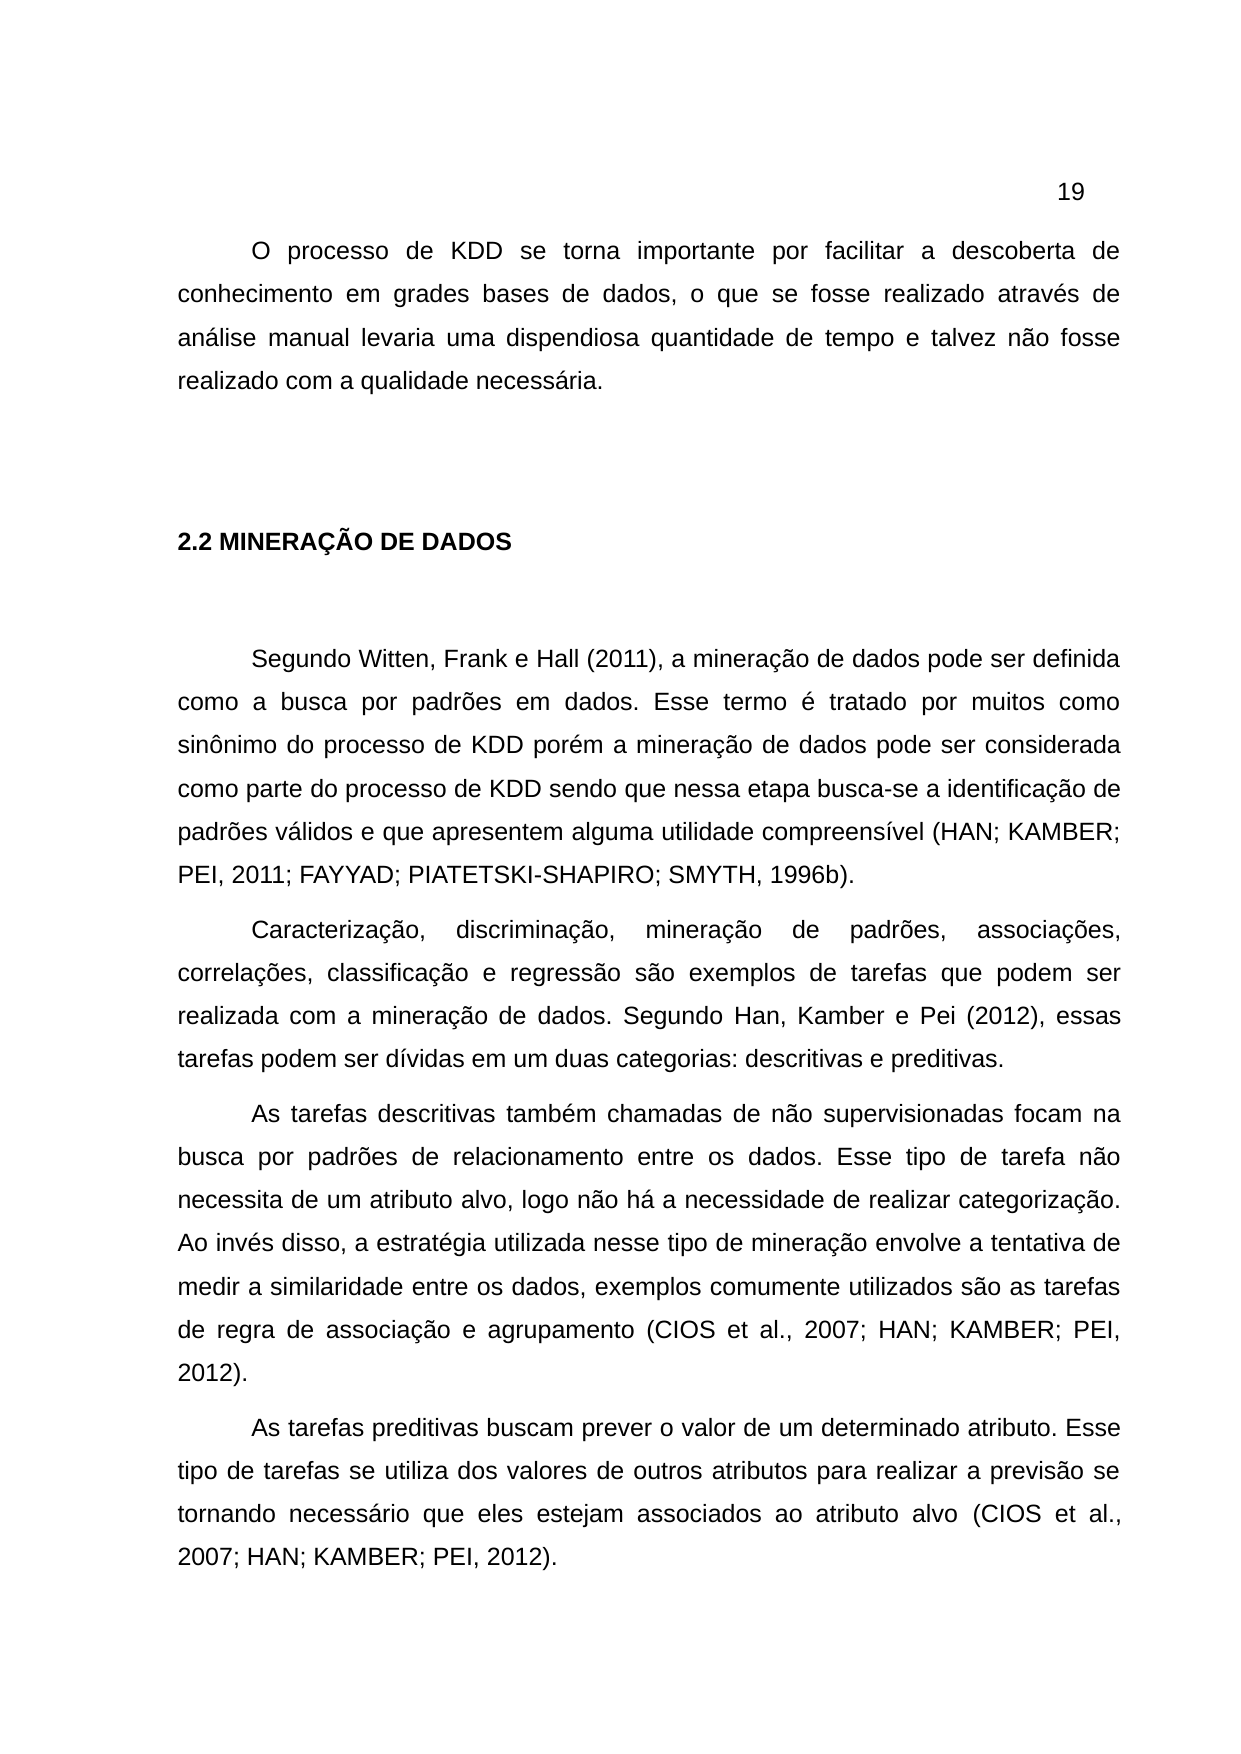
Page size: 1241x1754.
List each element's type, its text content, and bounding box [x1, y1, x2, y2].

text O processo de KDD se torna importante por facilitar a descoberta de conhecimento em grades bases de dados, o que se fosse realizado através de análise manual levaria uma dispendiosa quantidade de tempo e talvez não fosse realizado com a qualidade necessária. [177, 236, 1122, 394]
text 2.2 MINERAÇÃO DE DADOS [177, 527, 1122, 556]
text As tarefas descritivas também chamadas de não supervisionadas focam na busca por padrões de relacionamento entre os dados. Esse tipo de tarefa não necessita de um atributo alvo, logo não há a necessidade de realizar categorização. Ao invés disso, a estratégia utilizada nesse tipo de mineração envolve a tentativa de medir a similaridade entre os dados, exemplos comumente utilizados são as tarefas de regra de associação e agrupamento (CIOS et al., 2007; HAN; KAMBER; PEI, 2012). [177, 1099, 1122, 1386]
text Segundo Witten, Frank e Hall (2011), a mineração de dados pode ser definida como a busca por padrões em dados. Esse termo é tratado por muitos como sinônimo do processo de KDD porém a mineração de dados pode ser considerada como parte do processo de KDD sendo que nessa etapa busca-se a identificação de padrões válidos e que apresentem alguma utilidade compreensível (HAN; KAMBER; PEI, 2011; FAYYAD; PIATETSKI-SHAPIRO; SMYTH, 1996b). [177, 644, 1122, 888]
text As tarefas preditivas buscam prever o valor de um determinado atributo. Esse tipo de tarefas se utiliza dos valores de outros atributos para realizar a previsão se tornando necessário que eles estejam associados ao atributo alvo (CIOS et al., 2007; HAN; KAMBER; PEI, 2012). [177, 1413, 1122, 1571]
text Caracterização, discriminação, mineração de padrões, associações, correlações, classificação e regressão são exemplos de tarefas que podem ser realizada com a mineração de dados. Segundo Han, Kamber e Pei (2012), essas tarefas podem ser dívidas em um duas categorias: descritivas e preditivas. [177, 915, 1122, 1073]
